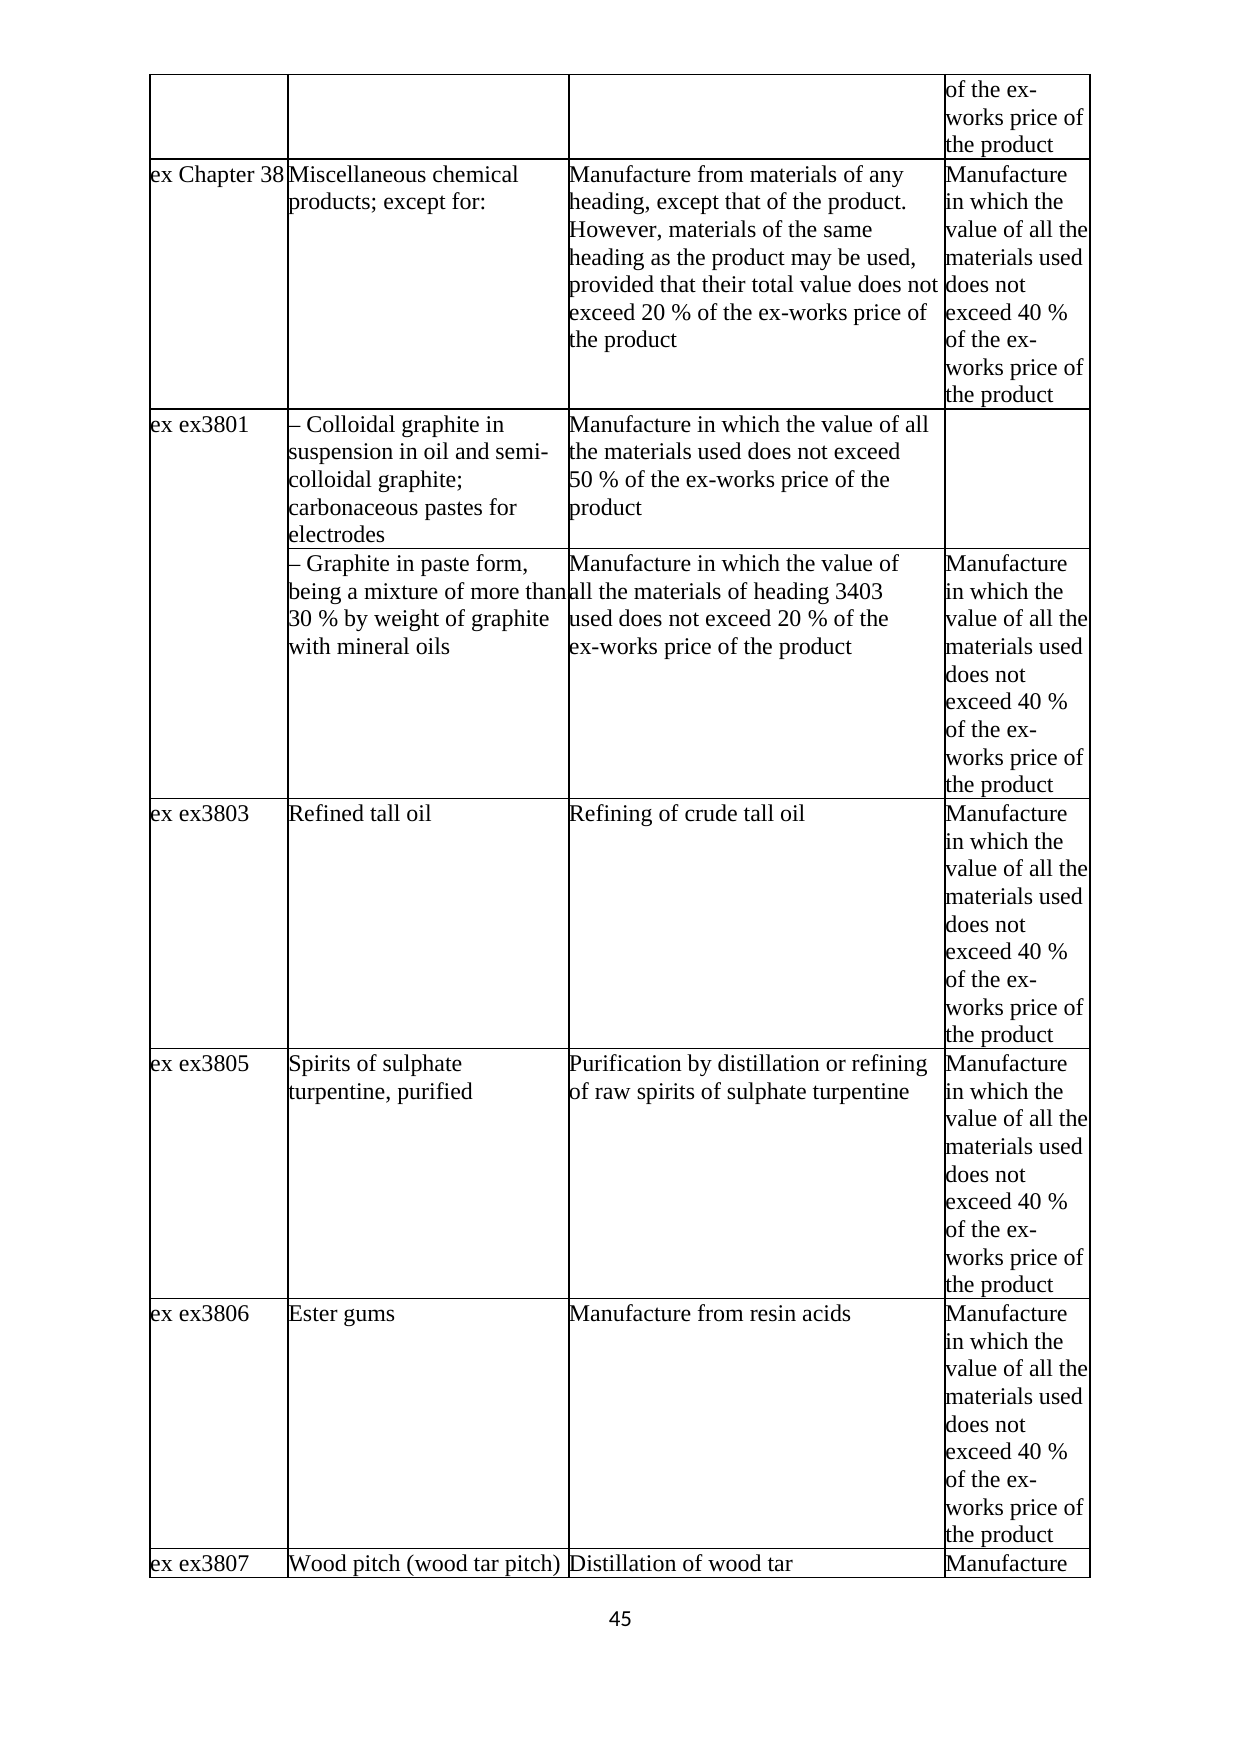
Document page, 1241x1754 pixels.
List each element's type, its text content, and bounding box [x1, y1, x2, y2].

table_cell – Colloidal graphite in suspension in oil and semi-colloidal graphite; carbonaceous pastes for electrodes [289, 410, 568, 548]
table_cell ex ex3801 [151, 410, 287, 798]
table_cell ex ex3807 [151, 1549, 287, 1577]
table_cell Manufacture in which the value of all the materials of heading 3403 used does not exceed 20 % of the ex-works price of the product [570, 549, 944, 798]
table_cell [570, 75, 944, 158]
table_cell of the ex-works price of the product [946, 75, 1089, 158]
table_cell Ester gums [289, 1299, 568, 1548]
table_cell ex ex3805 [151, 1049, 287, 1298]
table_cell Manufacture in which the value of all the materials used does not exceed 40 % of the ex-works price of the product [946, 549, 1089, 798]
table_cell Spirits of sulphate turpentine, purified [289, 1049, 568, 1298]
table_cell Manufacture in which the value of all the materials used does not exceed 40 % of the ex-works price of the product [946, 1299, 1089, 1548]
table_cell Manufacture in which the value of all the materials used does not exceed 40 % of the ex-works price of the product [946, 160, 1089, 408]
table_cell [151, 75, 287, 158]
table_cell ex Chapter 38 [151, 160, 287, 408]
table_cell Wood pitch (wood tar pitch) [289, 1549, 568, 1577]
table_cell Manufacture in which the value of all the materials used does not exceed 40 % of the ex-works price of the product [946, 1049, 1089, 1298]
table_cell ex ex3803 [151, 799, 287, 1048]
table_cell Manufacture [946, 1549, 1089, 1577]
table_cell Distillation of wood tar [570, 1549, 944, 1577]
table_cell Refining of crude tall oil [570, 799, 944, 1048]
table_cell [289, 75, 568, 158]
table_cell Refined tall oil [289, 799, 568, 1048]
table_cell – Graphite in paste form, being a mixture of more than 30 % by weight of graphite with mineral oils [289, 549, 568, 798]
table_cell Manufacture in which the value of all the materials used does not exceed 50 % of the ex-works price of the product [570, 410, 944, 548]
table_cell Manufacture from materials of any heading, except that of the product. However, materials of the same heading as the product may be used, provided that their total value does not exceed 20 % of the ex-works price of the product [570, 160, 944, 408]
table_cell Manufacture in which the value of all the materials used does not exceed 40 % of the ex-works price of the product [946, 799, 1089, 1048]
table_cell Miscellaneous chemical products; except for: [289, 160, 568, 408]
table_cell ex ex3806 [151, 1299, 287, 1548]
table_cell Purification by distillation or refining of raw spirits of sulphate turpentine [570, 1049, 944, 1298]
table_cell Manufacture from resin acids [570, 1299, 944, 1548]
table_cell [946, 410, 1089, 548]
